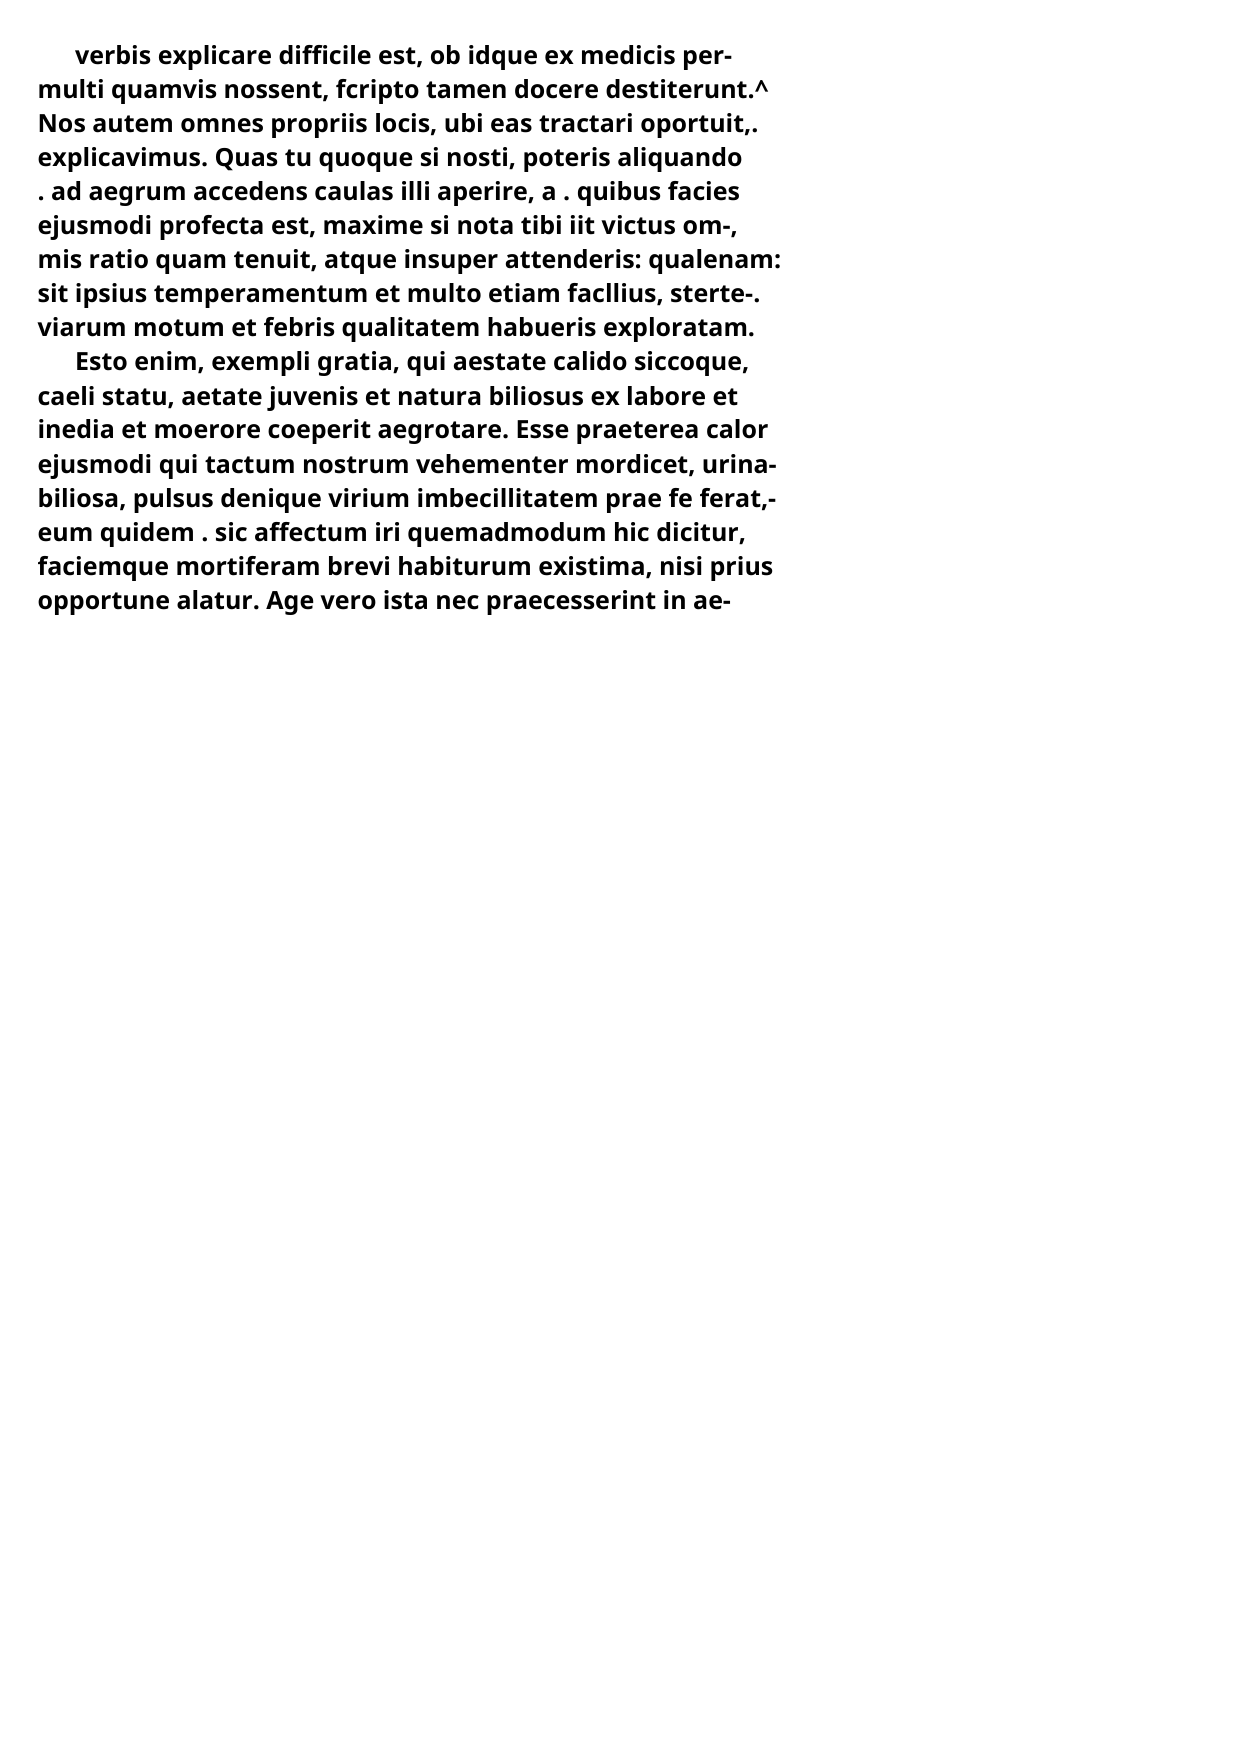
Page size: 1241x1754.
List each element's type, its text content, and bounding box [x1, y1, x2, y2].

text verbis explicare difficile est, ob idque ex medicis per- multi quamvis nossent, fcripto tamen docere destiterunt.^ Nos autem omnes propriis locis, ubi eas tractari oportuit,. explicavimus. Quas tu quoque si nosti, poteris aliquando . ad aegrum accedens caulas illi aperire, a . quibus facies ejusmodi profecta est, maxime si nota tibi iit victus om-, mis ratio quam tenuit, atque insuper attenderis: qualenam: sit ipsius temperamentum et multo etiam facllius, sterte-. viarum motum et febris qualitatem habueris exploratam. [37, 37, 1203, 344]
text Esto enim, exempli gratia, qui aestate calido siccoque, caeli statu, aetate juvenis et natura biliosus ex labore et inedia et moerore coeperit aegrotare. Esse praeterea calor ejusmodi qui tactum nostrum vehementer mordicet, urina- biliosa, pulsus denique virium imbecillitatem prae fe ferat,- eum quidem . sic affectum iri quemadmodum hic dicitur, faciemque mortiferam brevi habiturum existima, nisi prius opportune alatur. Age vero ista nec praecesserint in ae- [37, 344, 1203, 617]
